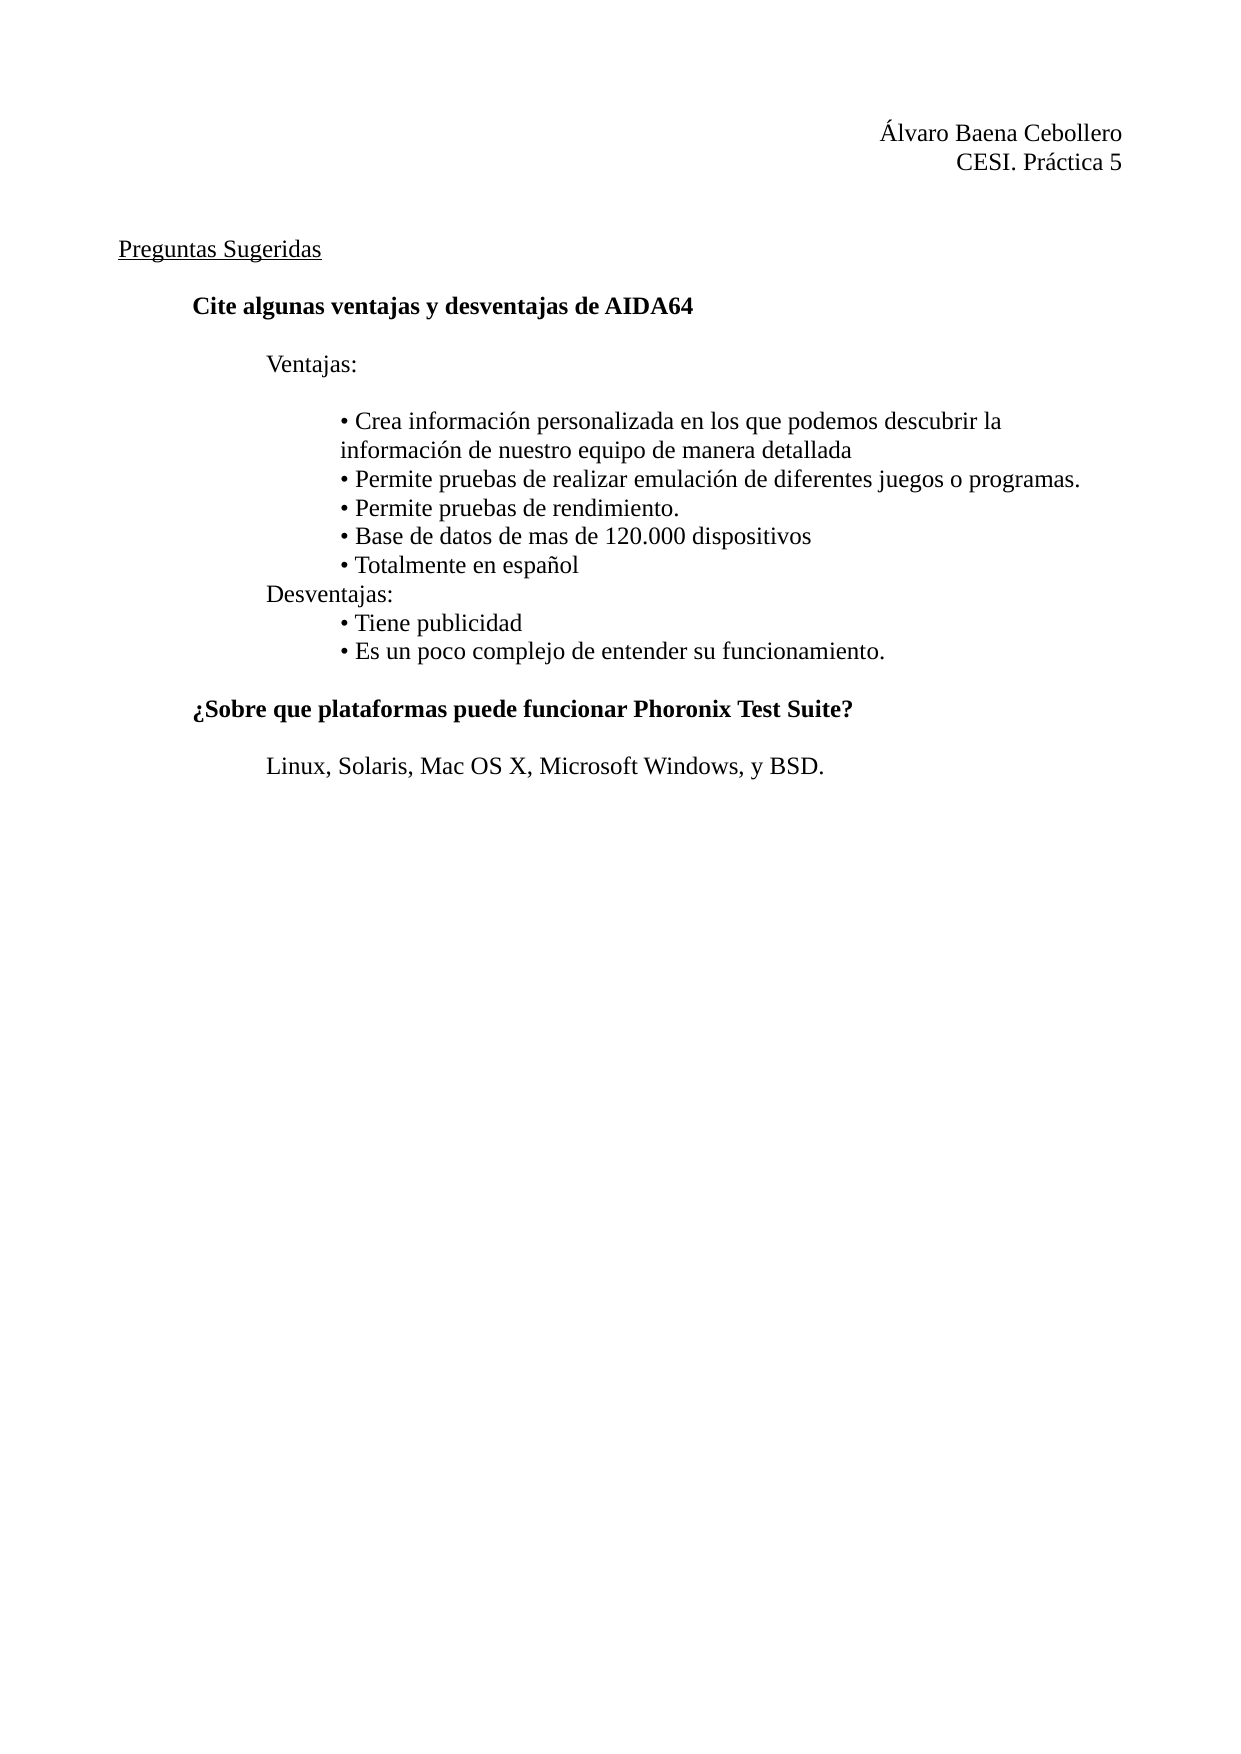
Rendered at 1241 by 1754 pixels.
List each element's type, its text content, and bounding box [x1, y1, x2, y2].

text Ventajas: [118, 349, 1122, 378]
text • Permite pruebas de realizar emulación de diferentes juegos o programas. [118, 464, 1122, 493]
text • Tiene publicidad [118, 608, 1122, 636]
text • Es un poco complejo de entender su funcionamiento. [118, 636, 1122, 665]
text Desventajas: [118, 579, 1122, 608]
text • Crea información personalizada en los que podemos descubrir la información de nuestro equipo de manera detallada [118, 406, 1122, 464]
text Cite algunas ventajas y desventajas de AIDA64 [118, 291, 1122, 320]
text Linux, Solaris, Mac OS X, Microsoft Windows, y BSD. [118, 751, 1122, 780]
text • Permite pruebas de rendimiento. [118, 493, 1122, 521]
text ¿Sobre que plataformas puede funcionar Phoronix Test Suite? [118, 694, 1122, 723]
text Preguntas Sugeridas [118, 234, 1122, 263]
text • Base de datos de mas de 120.000 dispositivos [118, 521, 1122, 550]
text • Totalmente en español [118, 550, 1122, 579]
